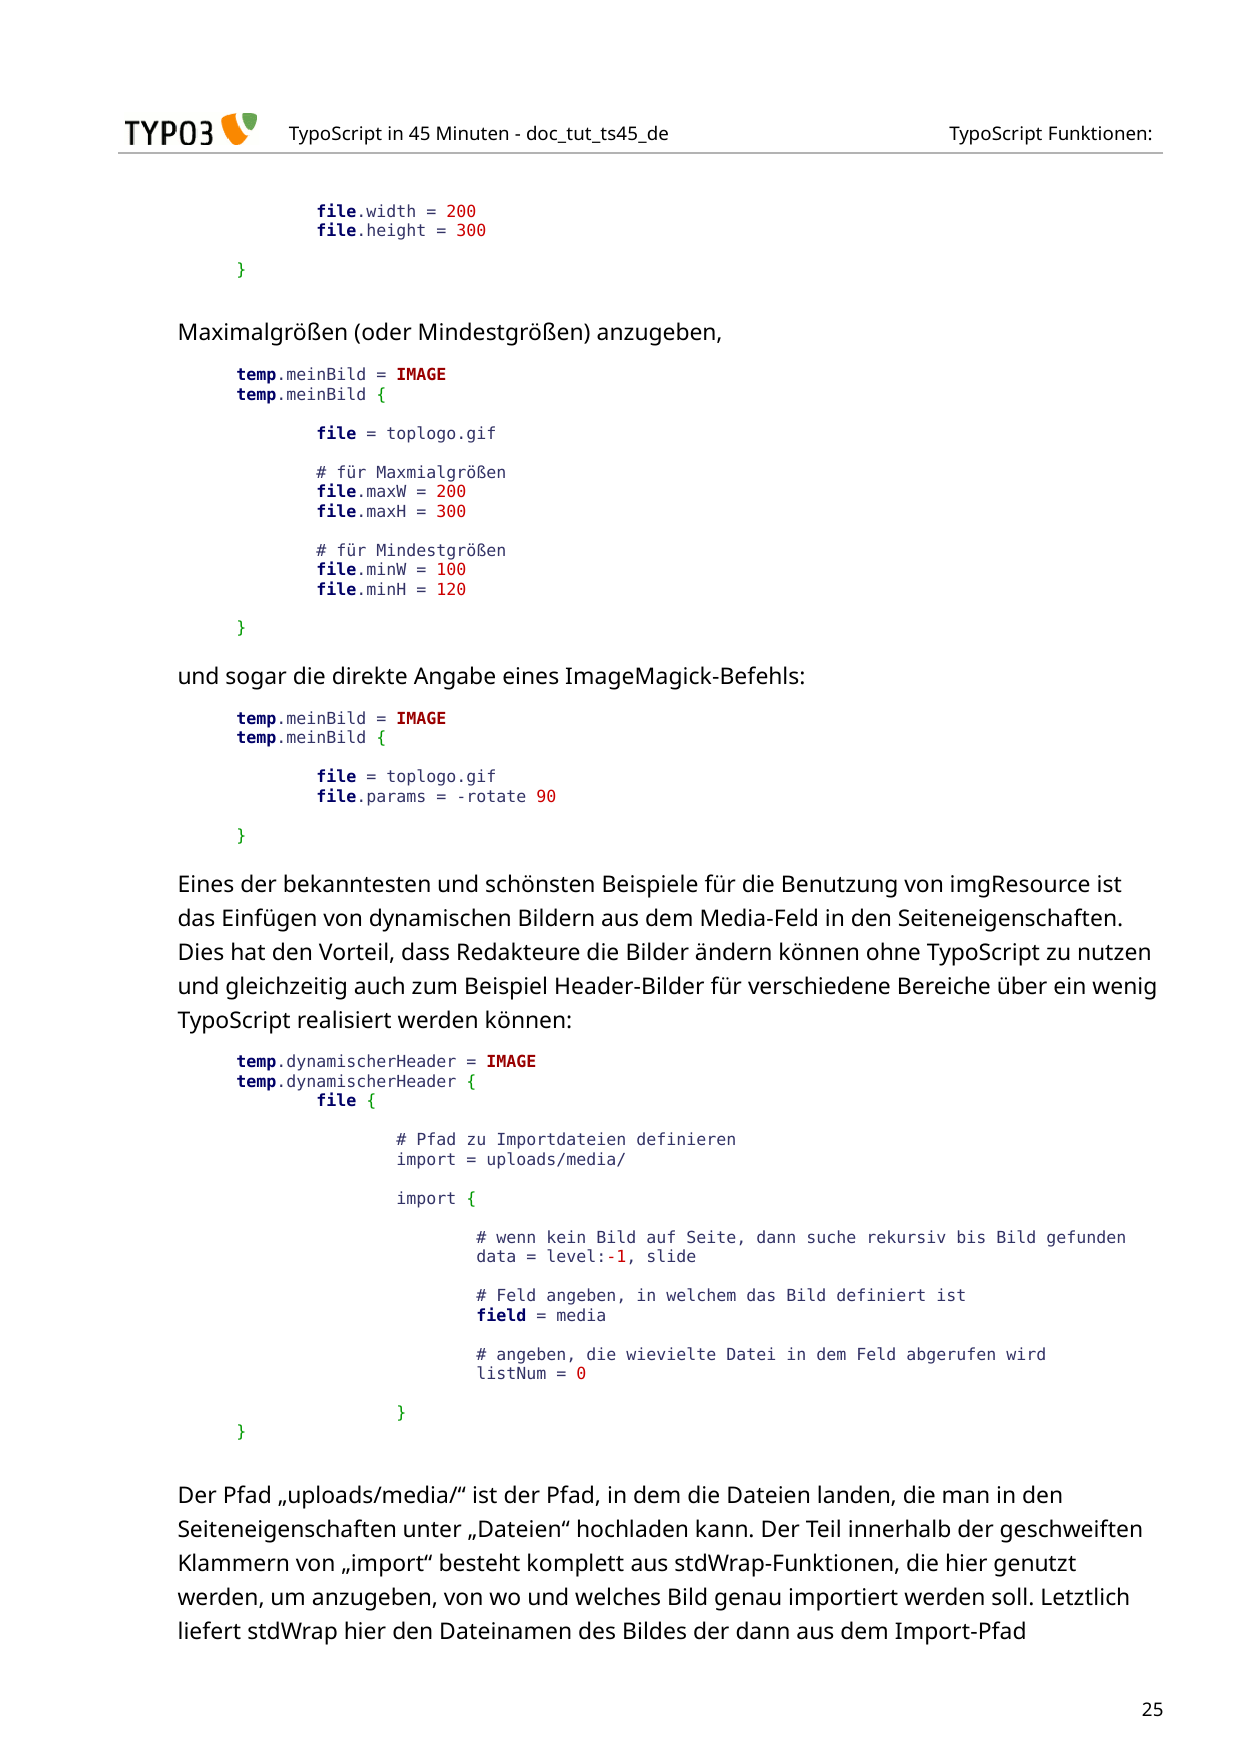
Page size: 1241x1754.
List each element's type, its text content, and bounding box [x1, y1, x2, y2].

text # angeben, die wievielte Datei in dem Feld abgerufen wird [236, 1344, 1163, 1364]
text temp.meinBild = IMAGE [236, 709, 1163, 728]
text # für Mindestgrößen [236, 540, 1163, 560]
text } [236, 826, 1163, 845]
text temp.dynamischerHeader { [236, 1072, 1163, 1091]
picture [124, 112, 260, 145]
text Eines der bekanntesten und schönsten Beispiele für die Benutzung von imgResource ist das Einfügen von dynamischen Bildern aus dem Media-Feld in den Seiteneigenschaften. Dies hat den Vorteil, dass Redakteure die Bilder ändern können ohne TypoScript zu nutzen und gleichzeitig auch zum Beispiel Header-Bilder für verschiedene Bereiche über ein wenig TypoScript realisiert werden können: [177, 868, 1163, 1034]
text file = toplogo.gif [236, 767, 1163, 787]
text import { [236, 1189, 1163, 1208]
text file = toplogo.gif [236, 423, 1163, 443]
text data = level:-1, slide [236, 1247, 1163, 1267]
text field = media [236, 1306, 1163, 1325]
text # wenn kein Bild auf Seite, dann suche rekursiv bis Bild gefunden [236, 1228, 1163, 1247]
text file.maxH = 300 [236, 501, 1163, 521]
text Maximalgrößen (oder Mindestgrößen) anzugeben, [177, 282, 1163, 347]
text } [236, 618, 1163, 638]
text file.minH = 120 [236, 579, 1163, 599]
text file.params = -rotate 90 [236, 787, 1163, 806]
text temp.meinBild { [236, 728, 1163, 748]
text import = uploads/media/ [236, 1150, 1163, 1169]
text file.minW = 100 [236, 560, 1163, 579]
text temp.meinBild { [236, 384, 1163, 404]
text # Feld angeben, in welchem das Bild definiert ist [236, 1286, 1163, 1306]
text } [236, 260, 1163, 279]
text # Pfad zu Importdateien definieren [236, 1130, 1163, 1150]
text temp.dynamischerHeader = IMAGE [236, 1052, 1163, 1072]
text file.width = 200 [236, 202, 1163, 221]
text Der Pfad „uploads/media/“ ist der Pfad, in dem die Dateien landen, die man in den Seiteneigenschaften unter „Dateien“ hochladen kann. Der Teil innerhalb der geschweiften Klammern von „import“ besteht komplett aus stdWrap-Funktionen, die hier genutzt werden, um anzugeben, von wo und welches Bild genau importiert werden soll. Letztlich liefert stdWrap hier den Dateinamen des Bildes der dann aus dem Import-Pfad [177, 1445, 1163, 1646]
text # für Maxmialgrößen [236, 462, 1163, 482]
text } [236, 1403, 1163, 1422]
text listNum = 0 [236, 1364, 1163, 1383]
text } [236, 1422, 1163, 1442]
text temp.meinBild = IMAGE [236, 365, 1163, 384]
text und sogar die direkte Angabe eines ImageMagick-Befehls: [177, 660, 1163, 691]
text file.height = 300 [236, 221, 1163, 241]
text file { [236, 1091, 1163, 1111]
text file.maxW = 200 [236, 482, 1163, 501]
